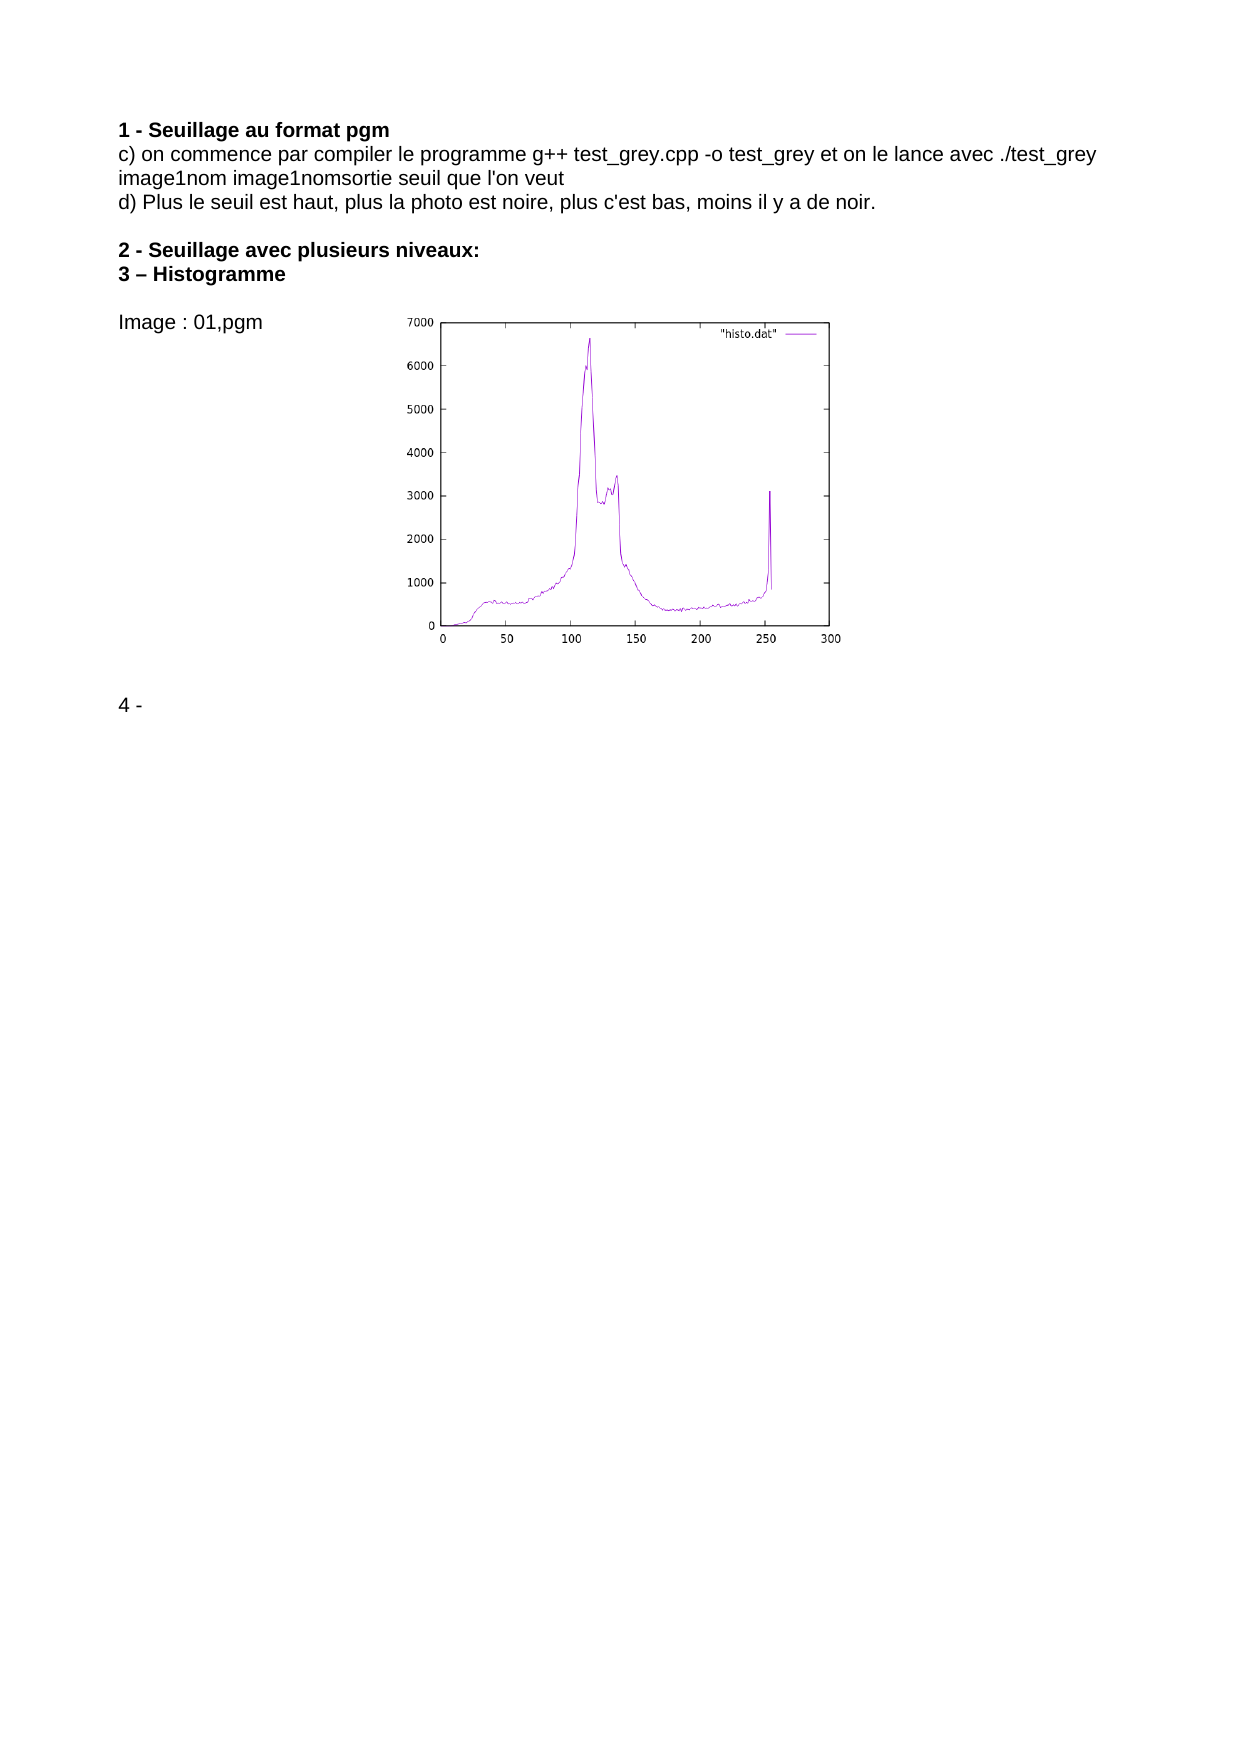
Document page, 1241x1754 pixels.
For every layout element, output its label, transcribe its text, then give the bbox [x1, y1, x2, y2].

text c) on commence par compiler le programme g++ test_grey.cpp -o test_grey et on le lance avec ./test_grey image1nom image1nomsortie seuil que l'on veut [118, 142, 1122, 190]
text [848, 310, 1122, 334]
text 4 - [118, 693, 1122, 717]
text 2 - Seuillage avec plusieurs niveaux: [118, 238, 1122, 262]
picture [392, 309, 848, 651]
text Image : 01,pgm [118, 310, 392, 334]
text 1 - Seuillage au format pgm [118, 118, 1122, 142]
text 3 – Histogramme [118, 262, 1122, 286]
text d) Plus le seuil est haut, plus la photo est noire, plus c'est bas, moins il y a de noir. [118, 190, 1122, 214]
